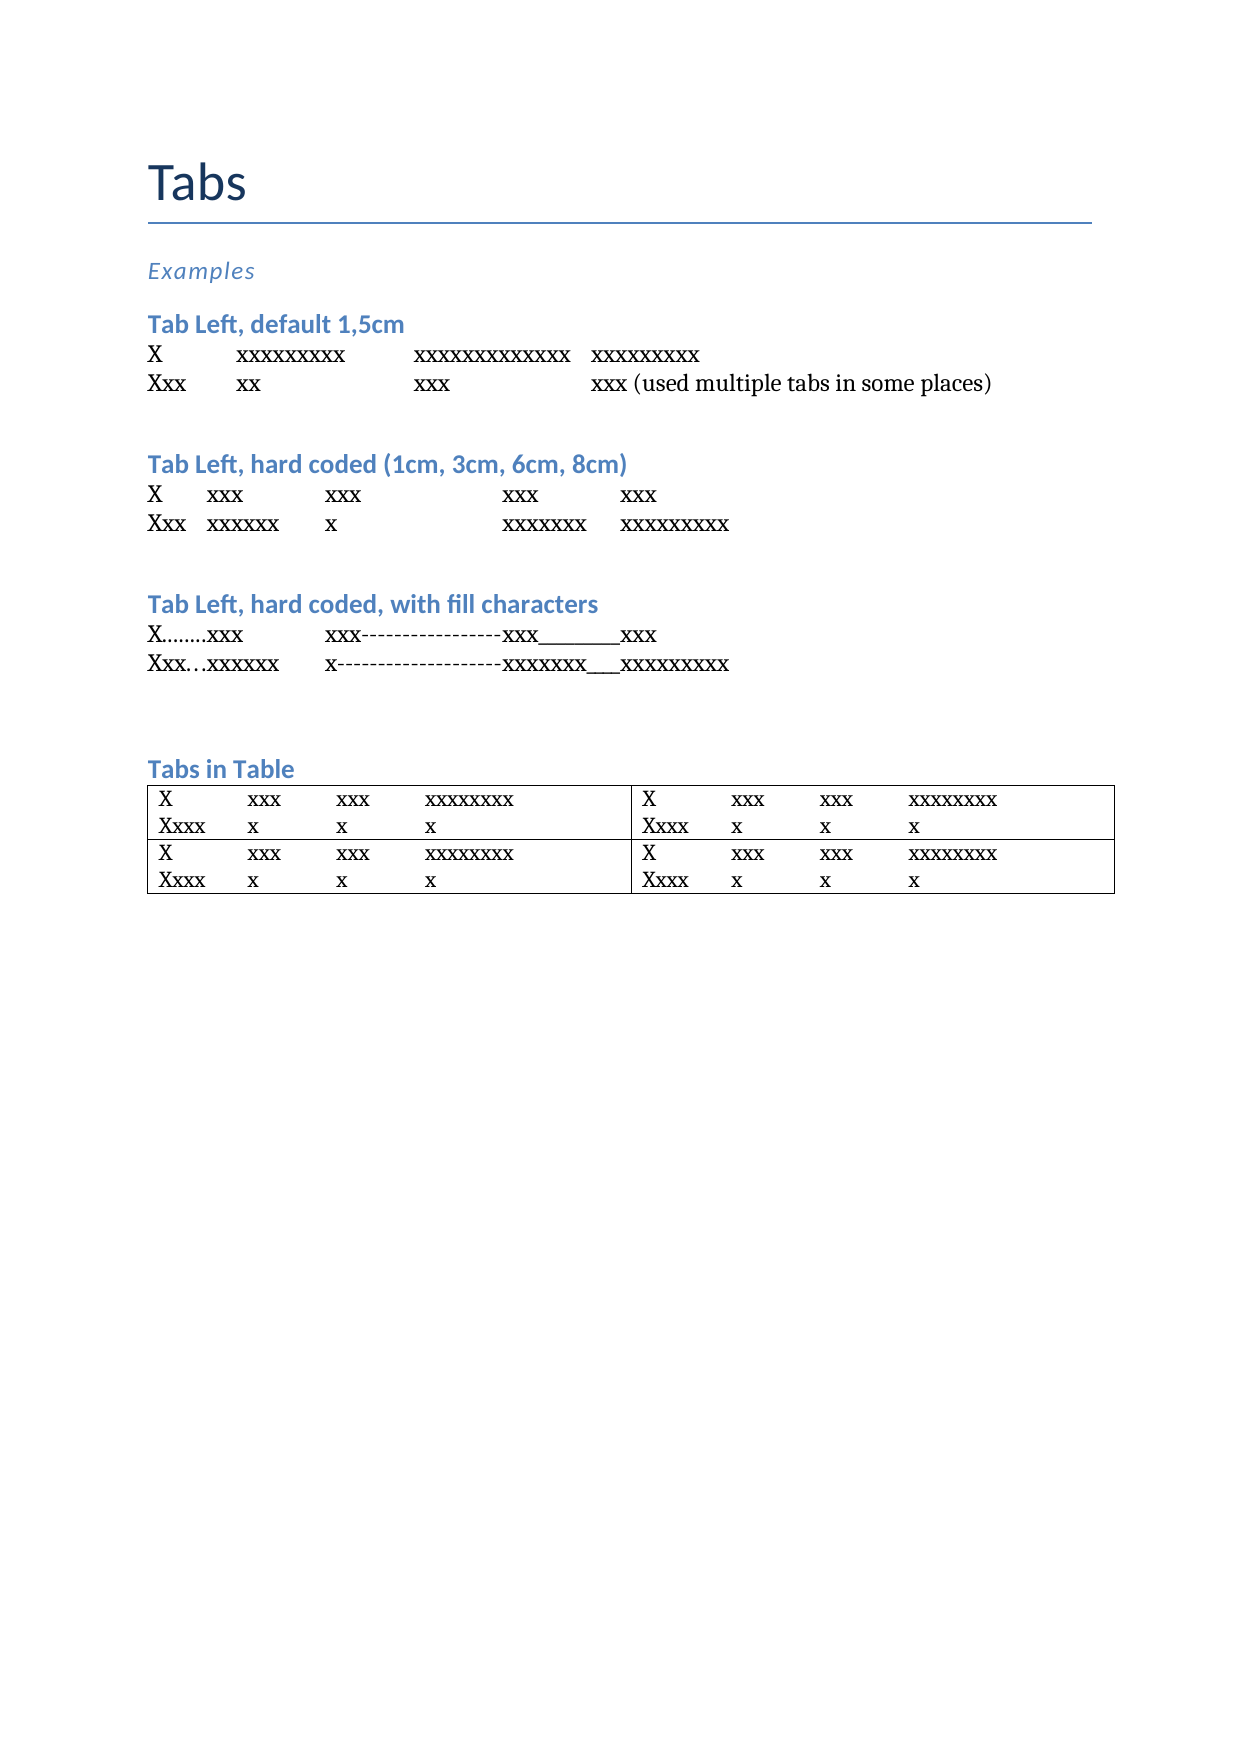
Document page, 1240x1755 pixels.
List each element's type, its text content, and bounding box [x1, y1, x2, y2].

text X xxx xxx xxx xxx [148, 620, 1092, 649]
text Tabs [148, 148, 1092, 222]
text X xxxxxxxxx xxxxxxxxxxxxx xxxxxxxxx [148, 340, 1092, 368]
subtitle Tab Left, default 1,5cm [148, 307, 1092, 340]
table_cell X xxx xxx xxxxxxxx Xxxx x x x [632, 840, 1114, 893]
text Examples [148, 255, 1092, 286]
subtitle Tab Left, hard coded (1cm, 3cm, 6cm, 8cm) [148, 447, 1092, 480]
text Xxx xxxxxx x xxxxxxx xxxxxxxxx [148, 509, 1092, 537]
subtitle Tabs in Table [148, 752, 1092, 785]
subtitle Tab Left, hard coded, with fill characters [148, 587, 1092, 620]
table_header X xxx xxx xxxxxxxx Xxxx x x x [148, 786, 631, 839]
table_header X xxx xxx xxxxxxxx Xxxx x x x [632, 786, 1114, 839]
text X xxx xxx xxx xxx [148, 480, 1092, 509]
table_cell X xxx xxx xxxxxxxx Xxxx x x x [148, 840, 631, 893]
text Xxx xx xxx xxx (used multiple tabs in some places) [148, 368, 1092, 397]
text Xxx xxxxxx x xxxxxxx xxxxxxxxx [148, 649, 1092, 677]
